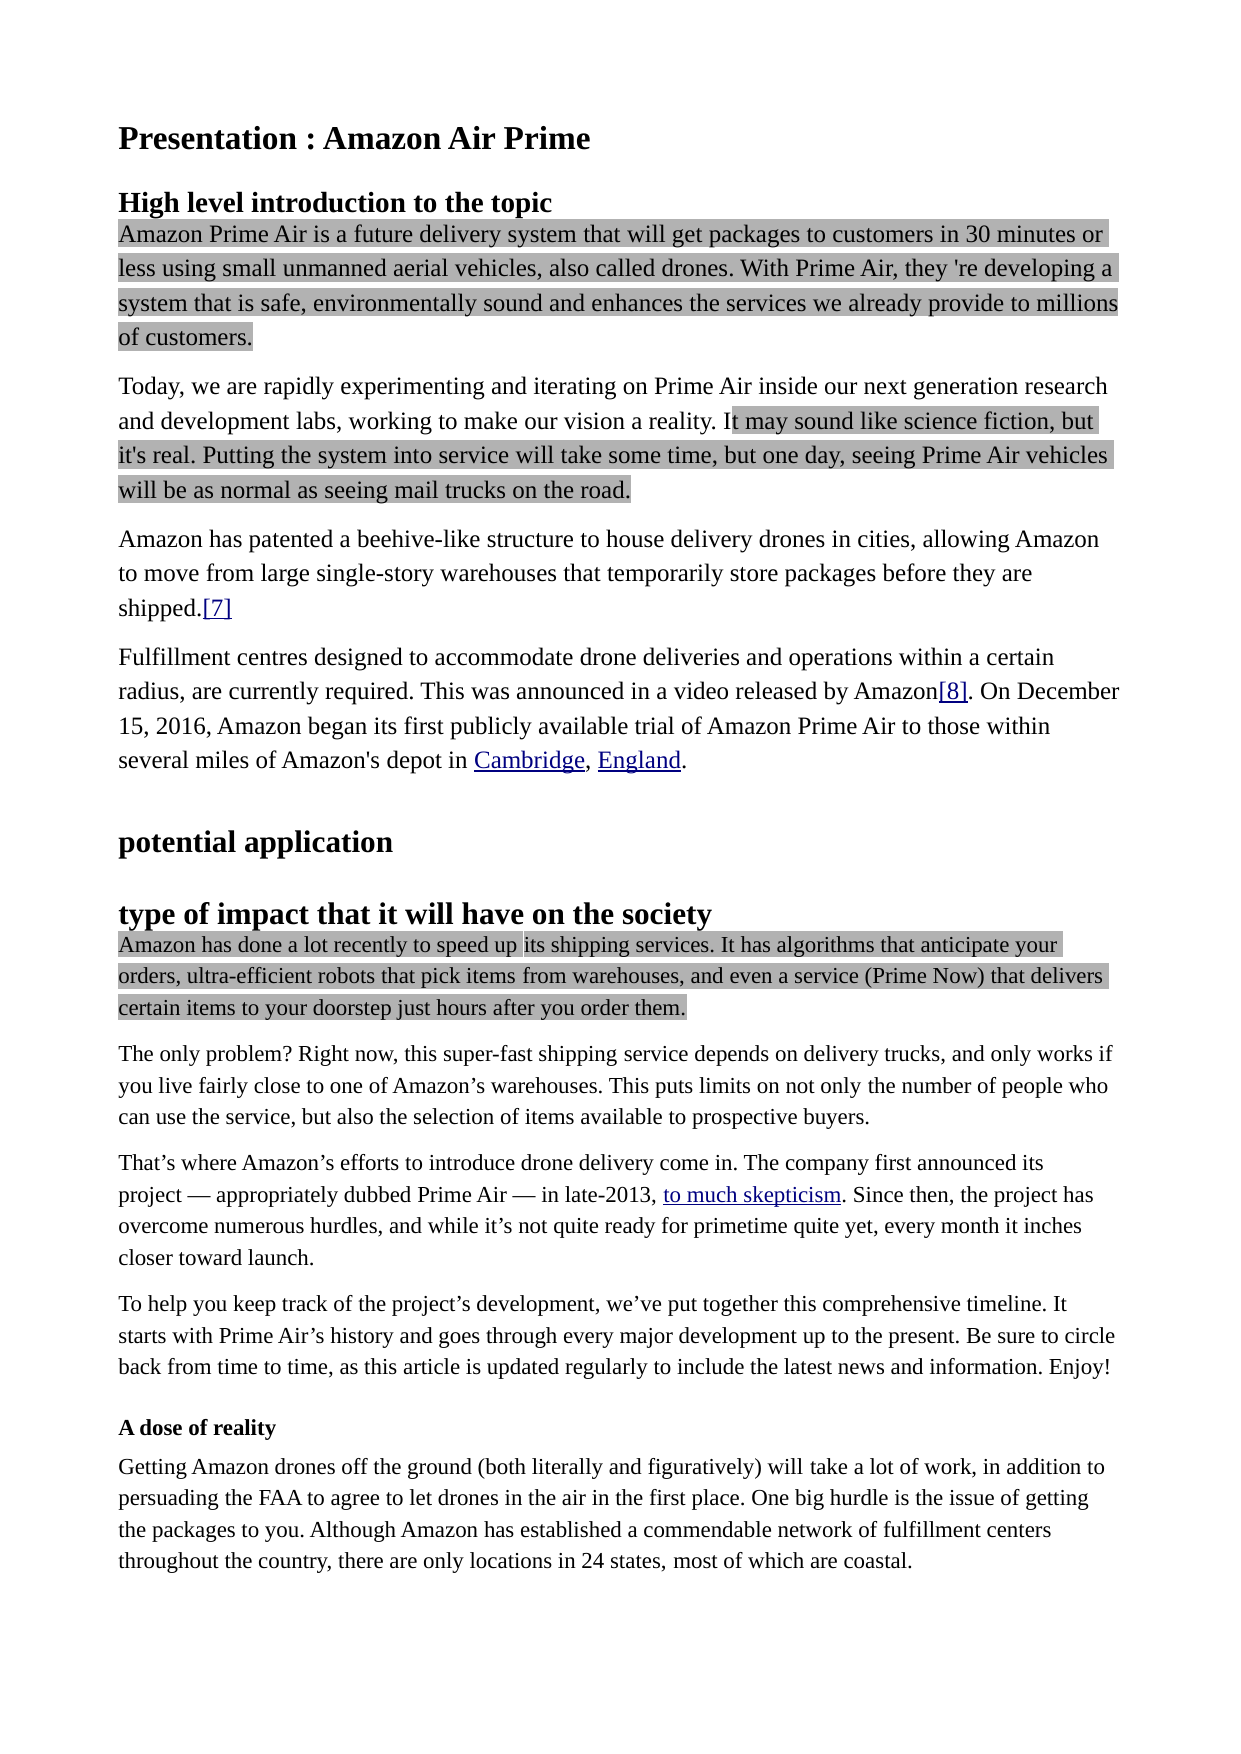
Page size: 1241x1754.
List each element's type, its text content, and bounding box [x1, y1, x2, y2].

text Today, we are rapidly experimenting and iterating on Prime Air inside our next generation research and development labs, working to make our vision a reality. It may sound like science fiction, but it's real. Putting the system into service will take some time, but one day, seeing Prime Air vehicles will be as normal as seeing mail trucks on the road. [118, 371, 1122, 503]
text That’s where Amazon’s efforts to introduce drone delivery come in. The company first announced its project — appropriately dubbed Prime Air — in late-2013, to much skepticism. Since then, the project has overcome numerous hurdles, and while it’s not quite ready for primetime quite yet, every month it inches closer toward launch. [118, 1149, 1122, 1270]
text Presentation : Amazon Air Prime [118, 118, 1122, 156]
text To help you keep track of the project’s development, we’ve put together this comprehensive timeline. It starts with Prime Air’s history and goes through every major development up to the present. Be sure to circle back from time to time, as this article is updated regularly to include the latest news and information. Enjoy! [118, 1290, 1122, 1380]
text The only problem? Right now, this super-fast shipping service depends on delivery trucks, and only works if you live fairly close to one of Amazon’s warehouses. This puts limits on not only the number of people who can use the service, but also the selection of items available to prospective buyers. [118, 1040, 1122, 1129]
text Getting Amazon drones off the ground (both literally and figuratively) will take a lot of work, in addition to persuading the FAA to agree to let drones in the air in the first place. One big hurdle is the issue of getting the packages to you. Although Amazon has established a commendable network of fulfillment centers throughout the country, there are only locations in 24 states, most of which are coastal. [118, 1453, 1122, 1574]
subtitle A dose of reality [118, 1414, 1122, 1440]
text High level introduction to the topic [118, 185, 1122, 219]
text type of impact that it will have on the society [118, 895, 1122, 931]
text Amazon has done a lot recently to speed up its shipping services. It has algorithms that anticipate your orders, ultra-efficient robots that pick items from warehouses, and even a service (Prime Now) that delivers certain items to your doorstep just hours after you order them. [118, 931, 1122, 1020]
text Amazon Prime Air is a future delivery system that will get packages to customers in 30 minutes or less using small unmanned aerial vehicles, also called drones. With Prime Air, they 're developing a system that is safe, environmentally sound and enhances the services we already provide to millions of customers. [118, 219, 1122, 351]
text Fulfillment centres designed to accommodate drone deliveries and operations within a certain radius, are currently required. This was announced in a video released by Amazon[8]. On December 15, 2016, Amazon began its first publicly available trial of Amazon Prime Air to those within several miles of Amazon's depot in Cambridge, England. [118, 642, 1122, 774]
text potential application [118, 823, 1122, 859]
text Amazon has patented a beehive-like structure to house delivery drones in cities, allowing Amazon to move from large single-story warehouses that temporarily store packages before they are shipped.[7] [118, 524, 1122, 621]
